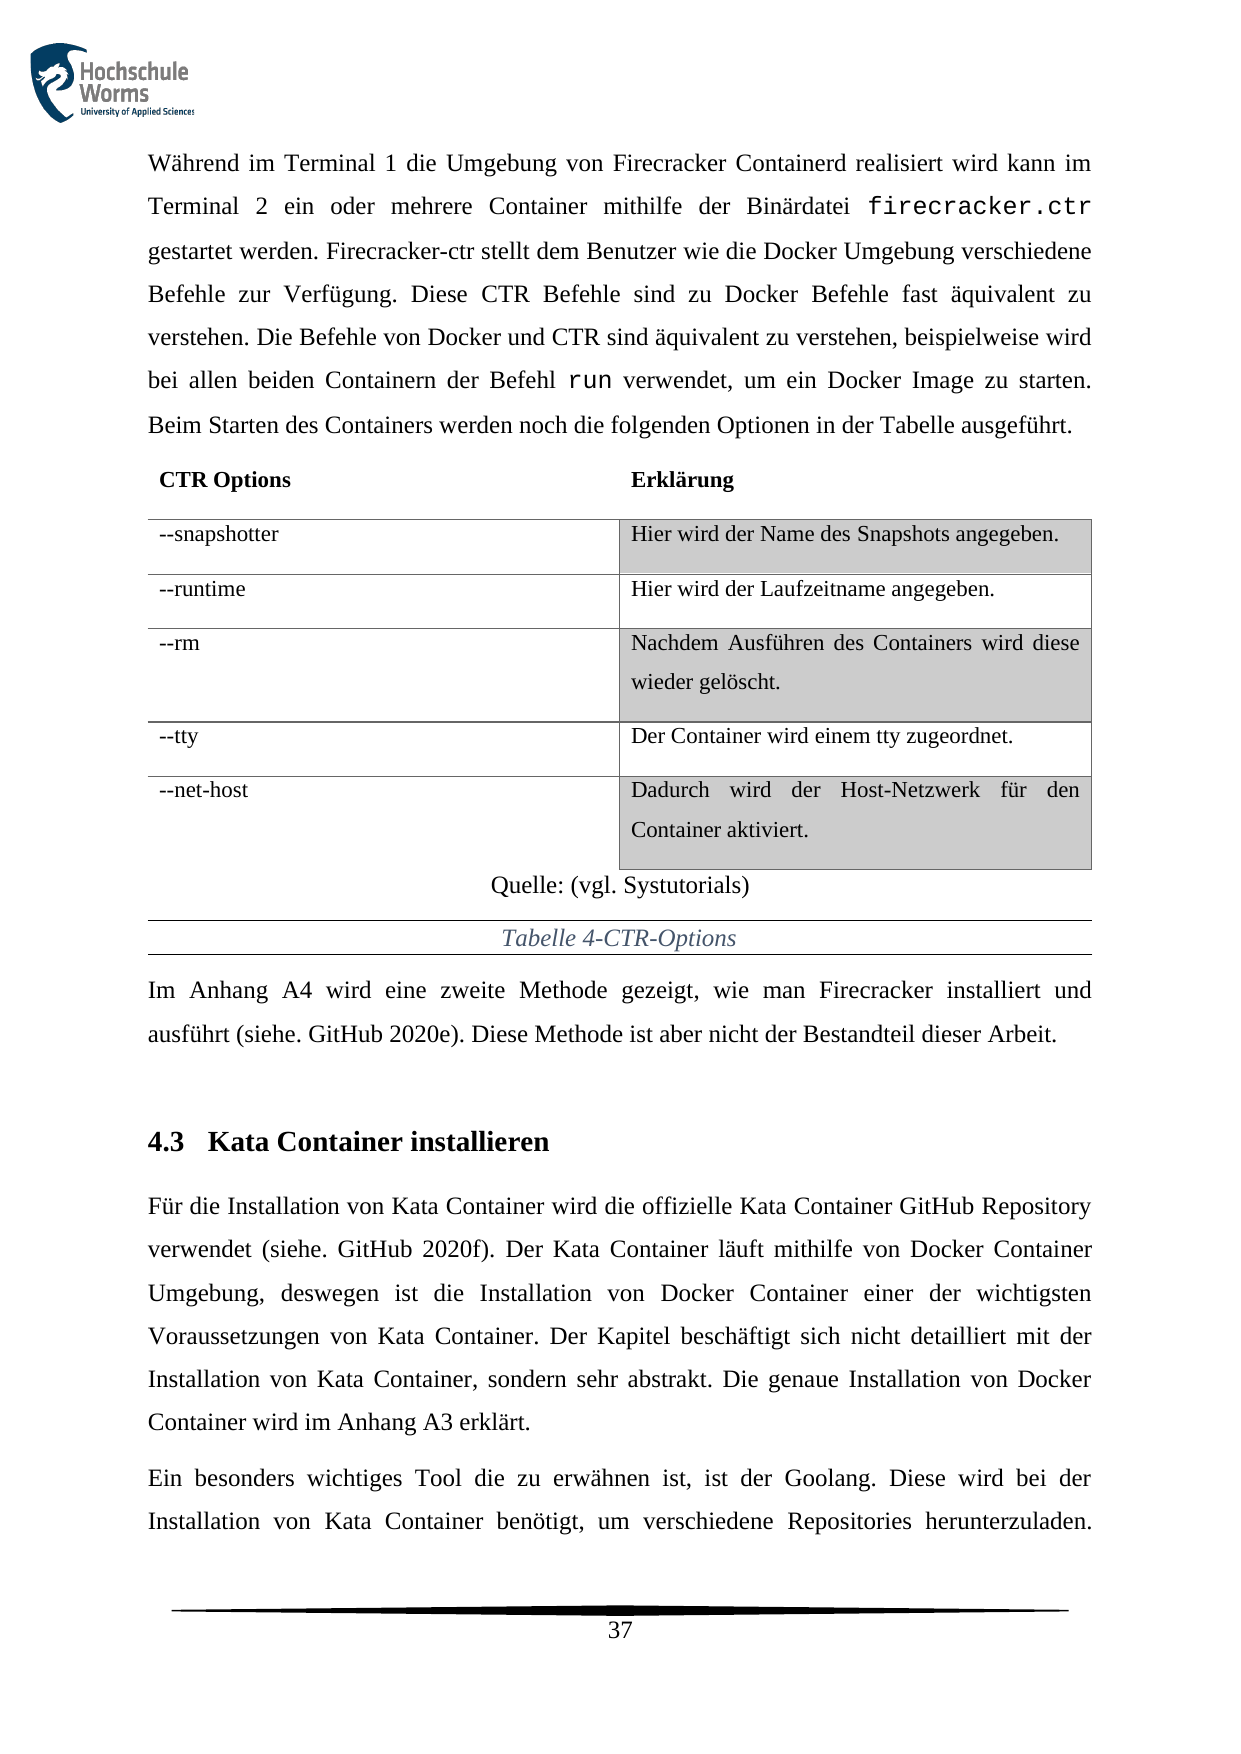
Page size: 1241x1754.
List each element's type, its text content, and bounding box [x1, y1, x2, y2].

table_cell --tty [148, 723, 619, 776]
table_header CTR Options [148, 466, 619, 519]
table_cell Hier wird der Laufzeitname angegeben. [620, 575, 1091, 628]
table_cell --rm [148, 629, 619, 721]
text Im Anhang A4 wird eine zweite Methode gezeigt, wie man Firecracker installiert und ausführt (siehe. GitHub 2020e). Diese Methode ist aber nicht der Bestandteil dieser Arbeit. [148, 976, 1092, 1047]
subtitle Kata Container installieren [148, 1124, 1092, 1158]
table_cell Nachdem Ausführen des Containers wird diese wieder gelöscht. [620, 629, 1091, 721]
text Während im Terminal 1 die Umgebung von Firecracker Containerd realisiert wird kann im Terminal 2 ein oder mehrere Container mithilfe der Binärdatei firecracker.ctr gestartet werden. Firecracker-ctr stellt dem Benutzer wie die Docker Umgebung verschiedene Befehle zur Verfügung. Diese CTR Befehle sind zu Docker Befehle fast äquivalent zu verstehen. Die Befehle von Docker und CTR sind äquivalent zu verstehen, beispielweise wird bei allen beiden Containern der Befehl run verwendet, um ein Docker Image zu starten. Beim Starten des Containers werden noch die folgenden Optionen in der Tabelle ausgeführt. [148, 148, 1092, 439]
table_cell Hier wird der Name des Snapshots angegeben. [620, 520, 1091, 573]
text Tabelle 4-CTR-Options [148, 921, 1092, 954]
table_cell --runtime [148, 575, 619, 628]
text Quelle: (vgl. Systutorials) [148, 870, 1092, 899]
text Für die Installation von Kata Container wird die offizielle Kata Container GitHub Repository verwendet (siehe. GitHub 2020f). Der Kata Container läuft mithilfe von Docker Container Umgebung, deswegen ist die Installation von Docker Container einer der wichtigsten Voraussetzungen von Kata Container. Der Kapitel beschäftigt sich nicht detailliert mit der Installation von Kata Container, sondern sehr abstrakt. Die genaue Installation von Docker Container wird im Anhang A3 erklärt. [148, 1191, 1092, 1436]
table_cell --snapshotter [148, 520, 619, 573]
table_cell Dadurch wird der Host-Netzwerk für den Container aktiviert. [620, 777, 1091, 869]
table_header Erklärung [620, 466, 1091, 519]
text Ein besonders wichtiges Tool die zu erwähnen ist, ist der Goolang. Diese wird bei der Installation von Kata Container benötigt, um verschiedene Repositories herunterzuladen. [148, 1463, 1092, 1534]
table_cell --net-host [148, 777, 619, 869]
table_cell Der Container wird einem tty zugeordnet. [620, 723, 1091, 776]
